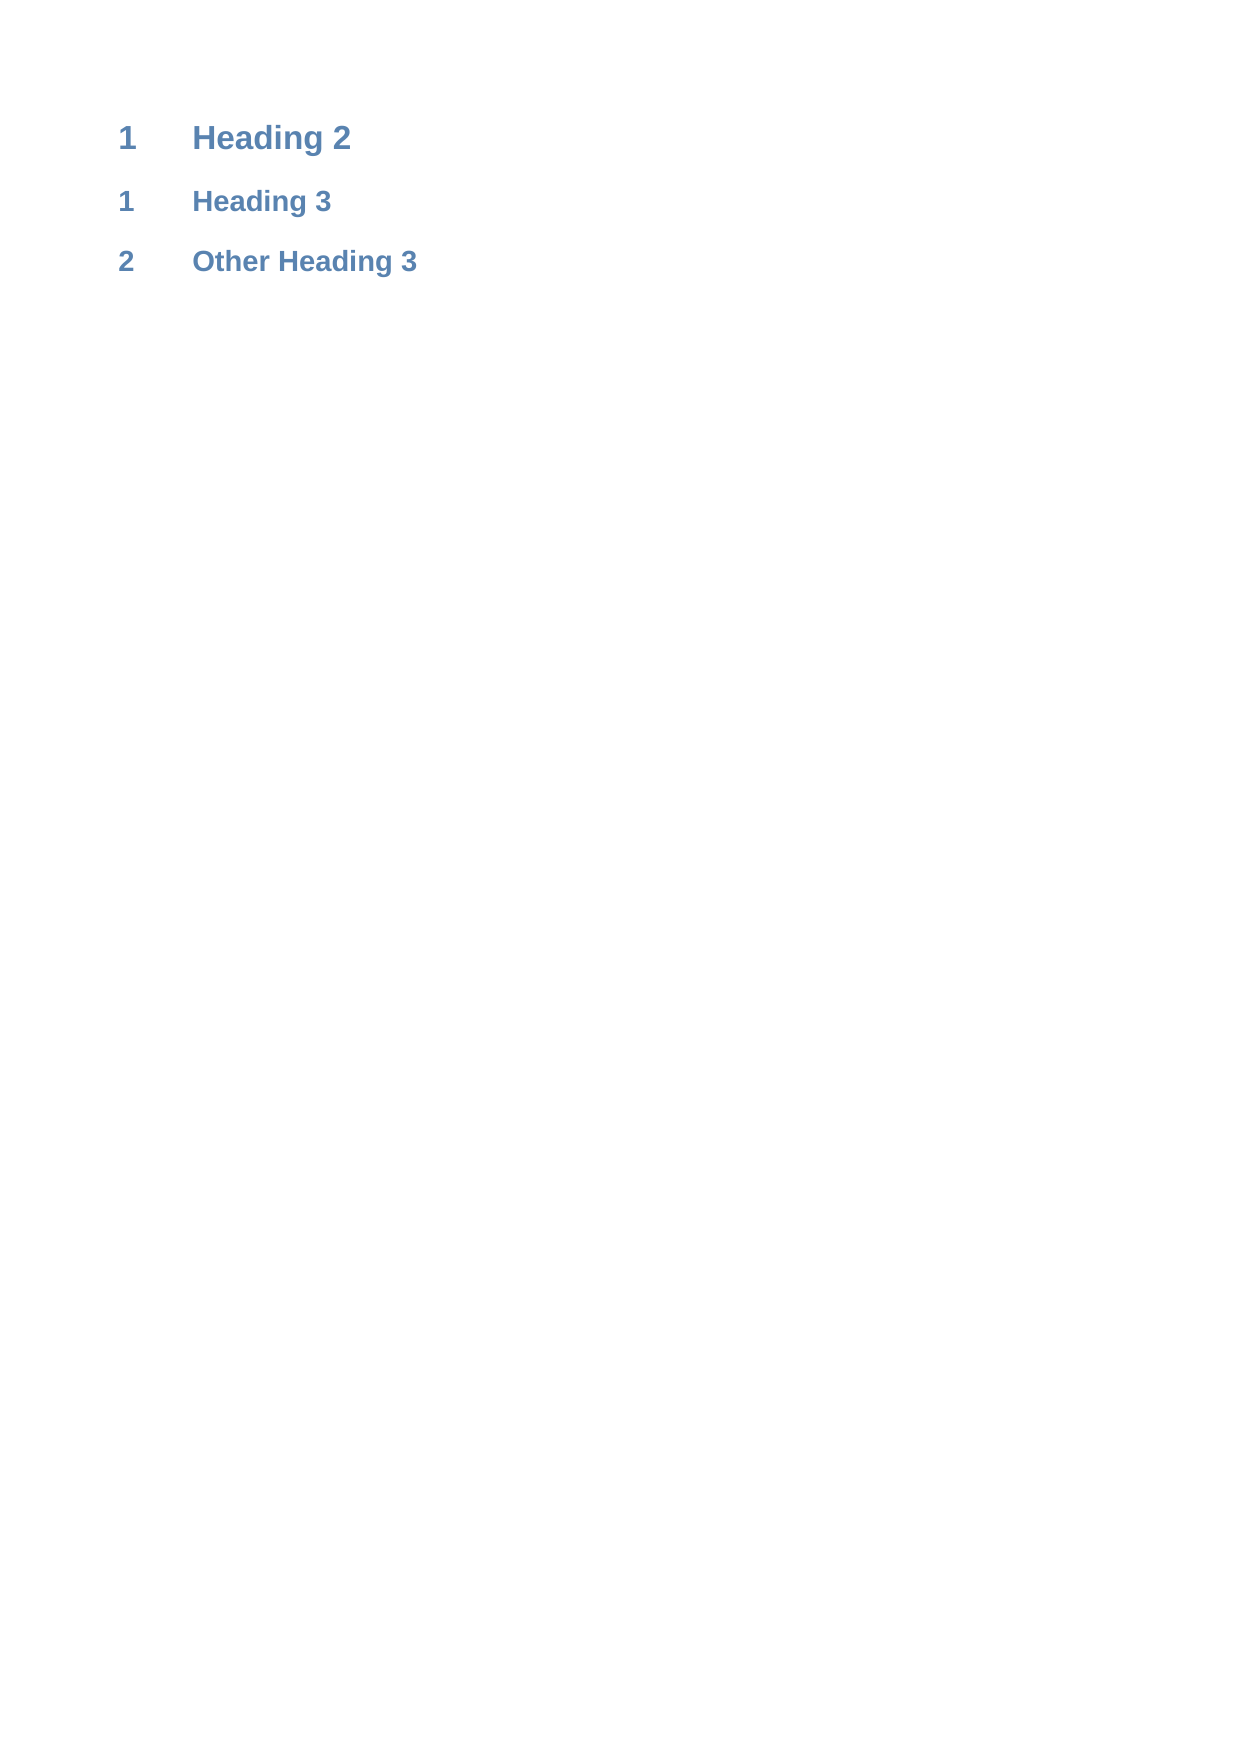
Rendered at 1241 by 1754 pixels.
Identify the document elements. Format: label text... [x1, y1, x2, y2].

subtitle Other Heading 3 [118, 244, 1122, 278]
subtitle Heading 2 [118, 118, 1122, 157]
subtitle Heading 3 [118, 184, 1122, 217]
